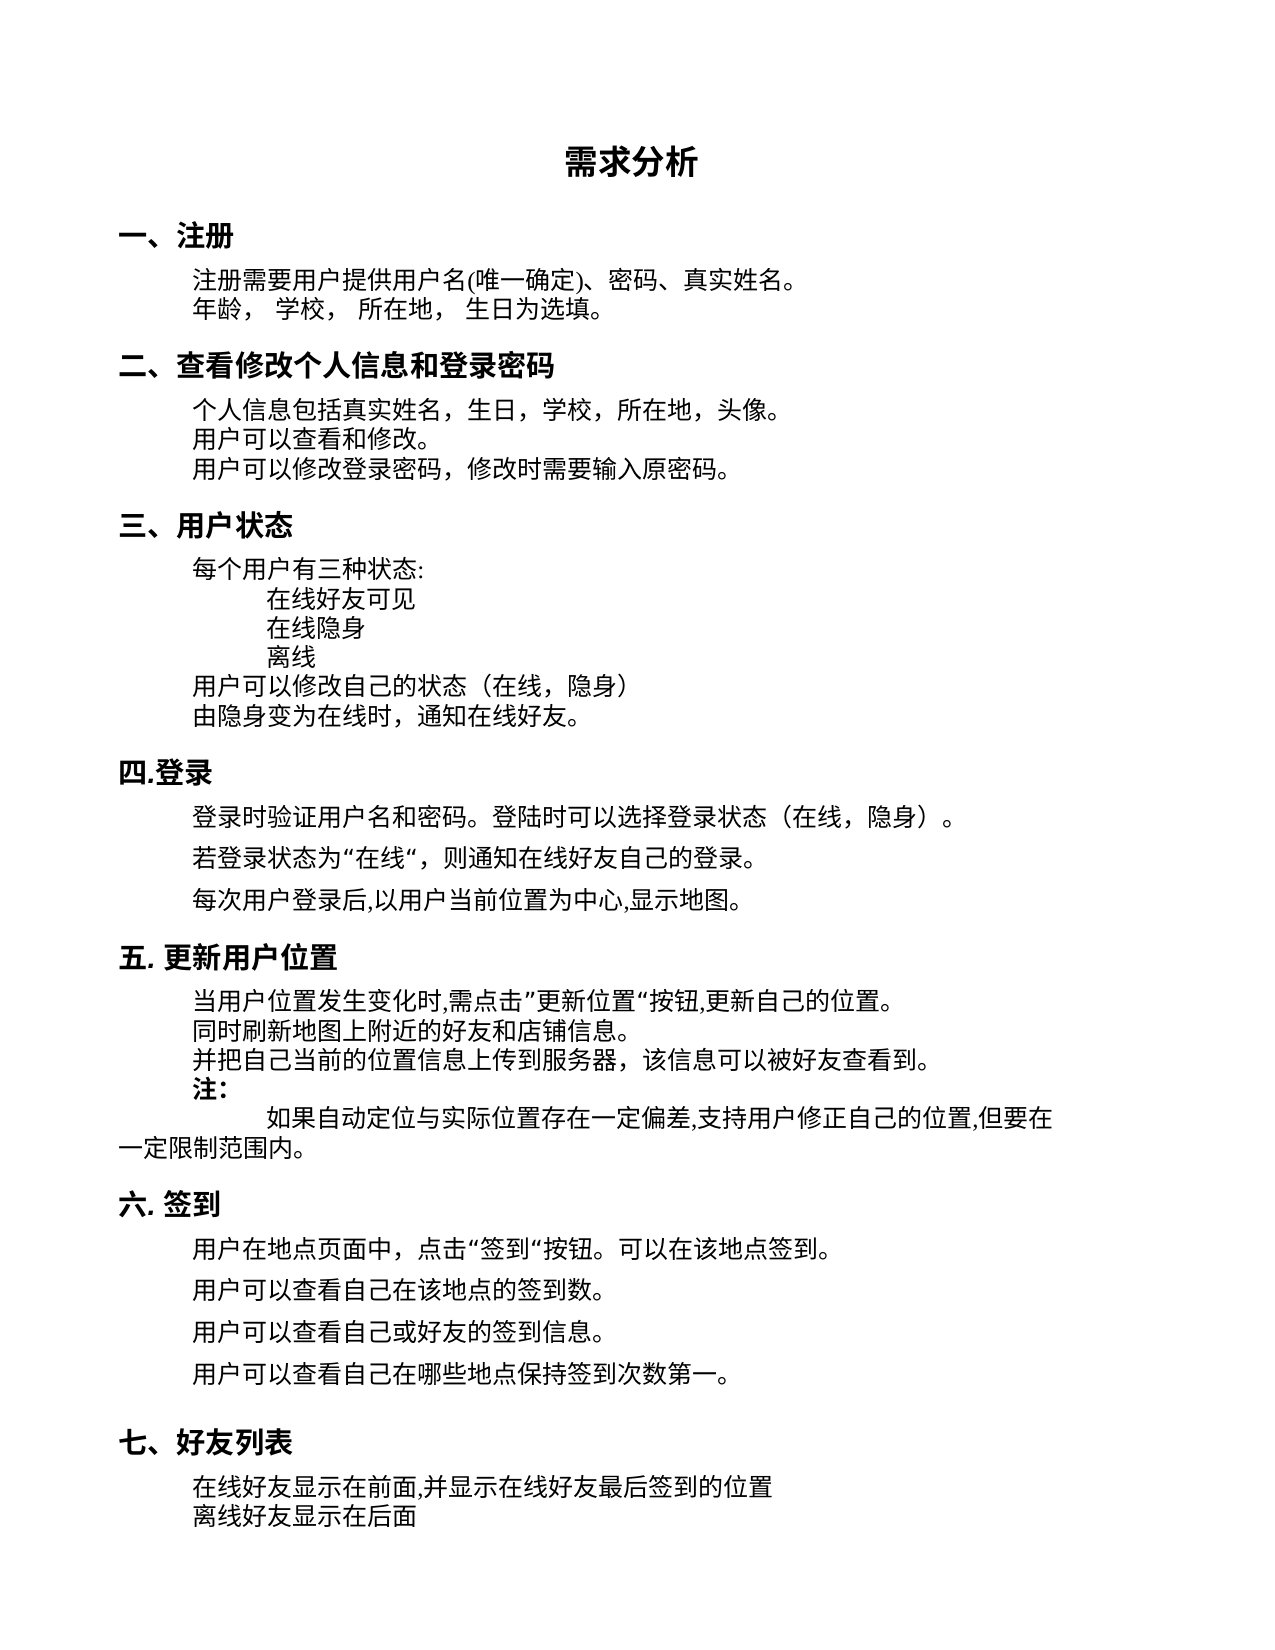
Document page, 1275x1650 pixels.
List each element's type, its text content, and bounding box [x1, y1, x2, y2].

text 每次用户登录后,以用户当前位置为中心,显示地图。 [118, 886, 1157, 916]
text 用户可以查看自己在哪些地点保持签到次数第一。 [118, 1360, 1157, 1389]
text 若登录状态为“在线“，则通知在线好友自己的登录。 [118, 844, 1157, 874]
text 每个用户有三种状态: [118, 555, 1157, 585]
text 登录时验证用户名和密码。登陆时可以选择登录状态（在线，隐身）。 [118, 803, 1157, 832]
text 并把自己当前的位置信息上传到服务器，该信息可以被好友查看到。 [118, 1046, 1157, 1075]
text 用户可以修改自己的状态（在线，隐身） [118, 672, 1157, 702]
text 用户可以查看自己在该地点的签到数。 [118, 1276, 1157, 1306]
text 注册需要用户提供用户名(唯一确定)、密码、真实姓名。 [118, 266, 1157, 295]
text 在线好友可见 [118, 585, 1157, 614]
text 用户可以查看自己或好友的签到信息。 [118, 1318, 1157, 1347]
text 个人信息包括真实姓名，生日，学校，所在地，头像。 [118, 396, 1157, 425]
text 在线好友显示在前面,并显示在线好友最后签到的位置 [118, 1473, 1157, 1502]
subtitle 二、查看修改个人信息和登录密码 [118, 350, 1157, 384]
text 一定限制范围内。 [118, 1134, 1157, 1163]
subtitle 七、好友列表 [118, 1427, 1157, 1461]
subtitle 四.登录 [118, 756, 1157, 790]
subtitle 一、注册 [118, 220, 1157, 254]
text 用户在地点页面中，点击“签到“按钮。可以在该地点签到。 [118, 1235, 1157, 1264]
text 年龄， 学校， 所在地， 生日为选填。 [118, 295, 1157, 325]
text 用户可以修改登录密码，修改时需要输入原密码。 [118, 455, 1157, 484]
text 在线隐身 [118, 614, 1157, 643]
subtitle 需求分析 [118, 143, 1157, 182]
text 注： [118, 1075, 1157, 1104]
text 同时刷新地图上附近的好友和店铺信息。 [118, 1017, 1157, 1046]
subtitle 六. 签到 [118, 1188, 1157, 1222]
text 离线 [118, 643, 1157, 672]
text 用户可以查看和修改。 [118, 425, 1157, 455]
text 离线好友显示在后面 [118, 1502, 1157, 1532]
text 当用户位置发生变化时,需点击”更新位置“按钮,更新自己的位置。 [118, 987, 1157, 1017]
text 如果自动定位与实际位置存在一定偏差,支持用户修正自己的位置,但要在 [118, 1104, 1157, 1134]
text 由隐身变为在线时，通知在线好友。 [118, 702, 1157, 731]
subtitle 五. 更新用户位置 [118, 941, 1157, 975]
subtitle 三、用户状态 [118, 509, 1157, 543]
